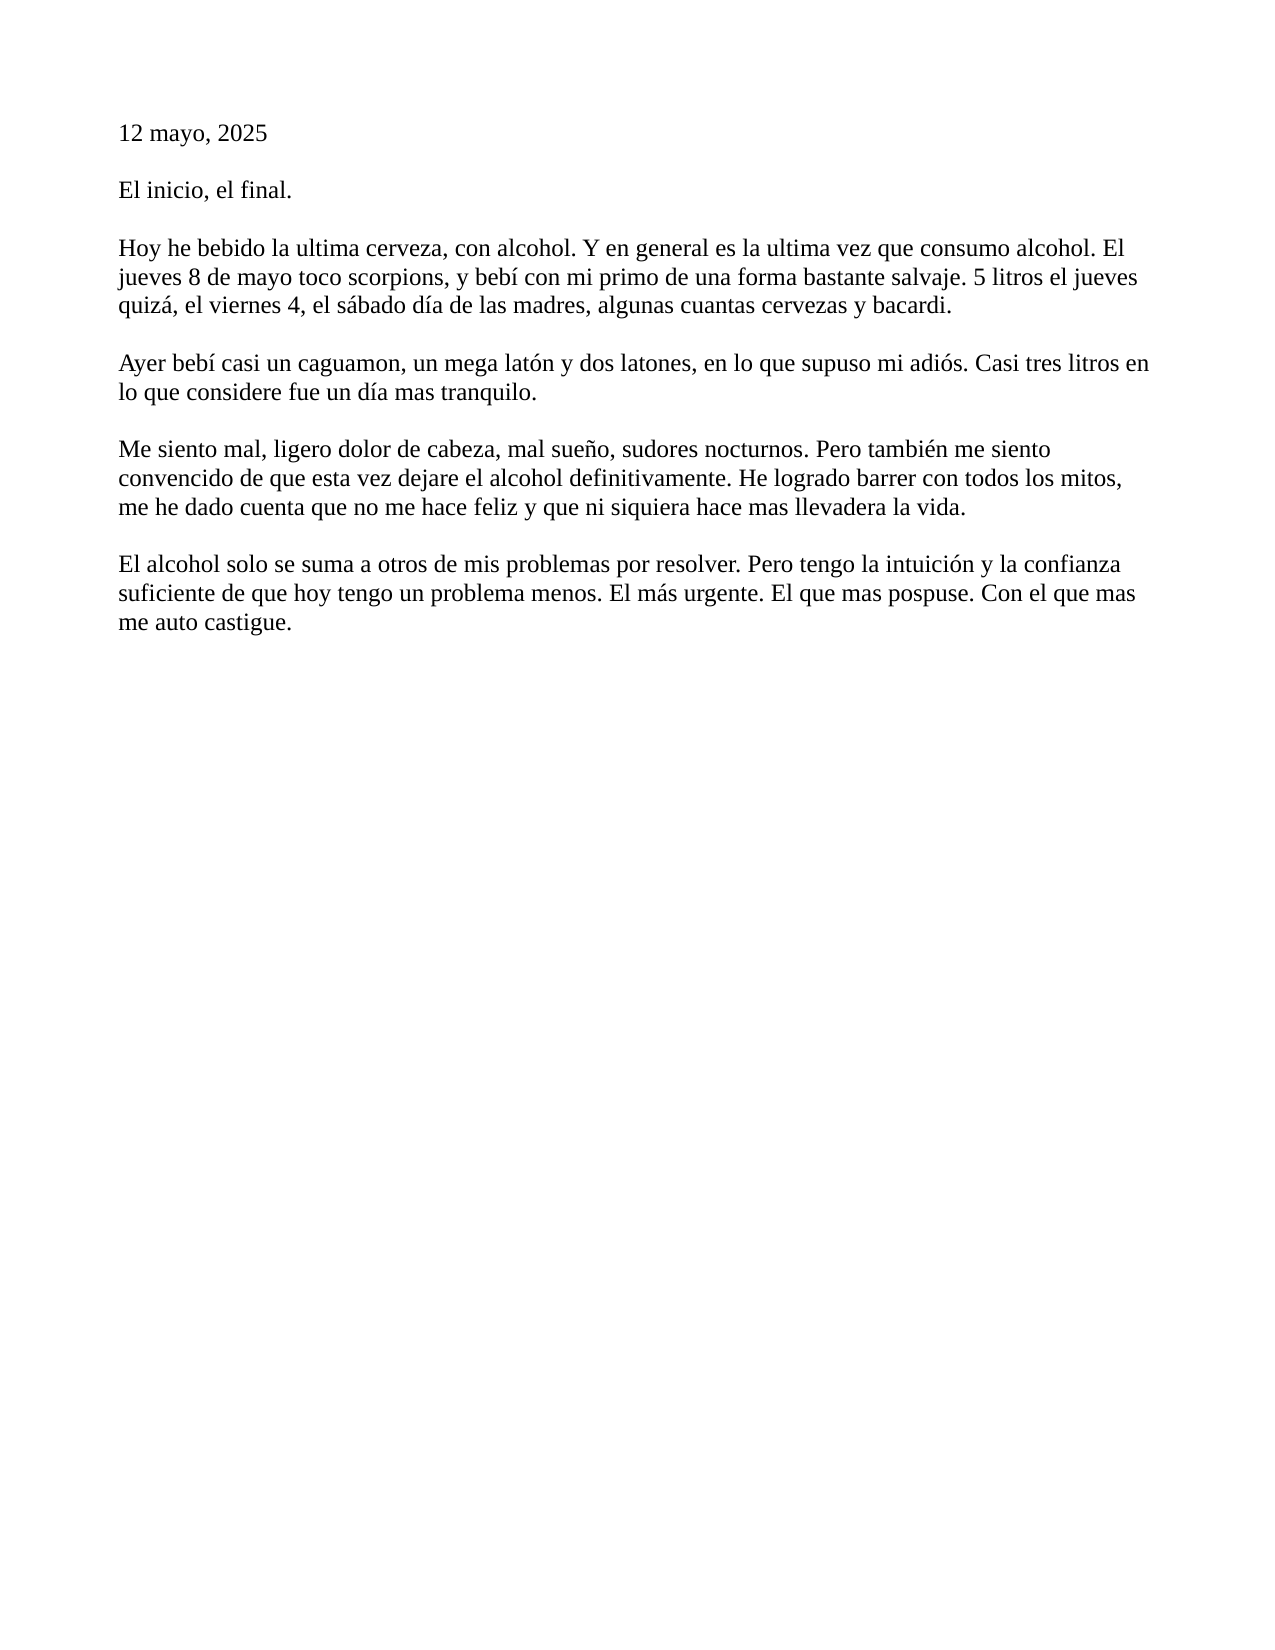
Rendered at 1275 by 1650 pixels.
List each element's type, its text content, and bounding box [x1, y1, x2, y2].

text Hoy he bebido la ultima cerveza, con alcohol. Y en general es la ultima vez que consumo alcohol. El jueves 8 de mayo toco scorpions, y bebí con mi primo de una forma bastante salvaje. 5 litros el jueves quizá, el viernes 4, el sábado día de las madres, algunas cuantas cervezas y bacardi. [118, 233, 1157, 319]
text 12 mayo, 2025 [118, 118, 1157, 147]
text El inicio, el final. [118, 176, 1157, 204]
text El alcohol solo se suma a otros de mis problemas por resolver. Pero tengo la intuición y la confianza suficiente de que hoy tengo un problema menos. El más urgente. El que mas pospuse. Con el que mas me auto castigue. [118, 549, 1157, 636]
text Ayer bebí casi un caguamon, un mega latón y dos latones, en lo que supuso mi adiós. Casi tres litros en lo que considere fue un día mas tranquilo. [118, 348, 1157, 406]
text Me siento mal, ligero dolor de cabeza, mal sueño, sudores nocturnos. Pero también me siento convencido de que esta vez dejare el alcohol definitivamente. He logrado barrer con todos los mitos, me he dado cuenta que no me hace feliz y que ni siquiera hace mas llevadera la vida. [118, 434, 1157, 521]
